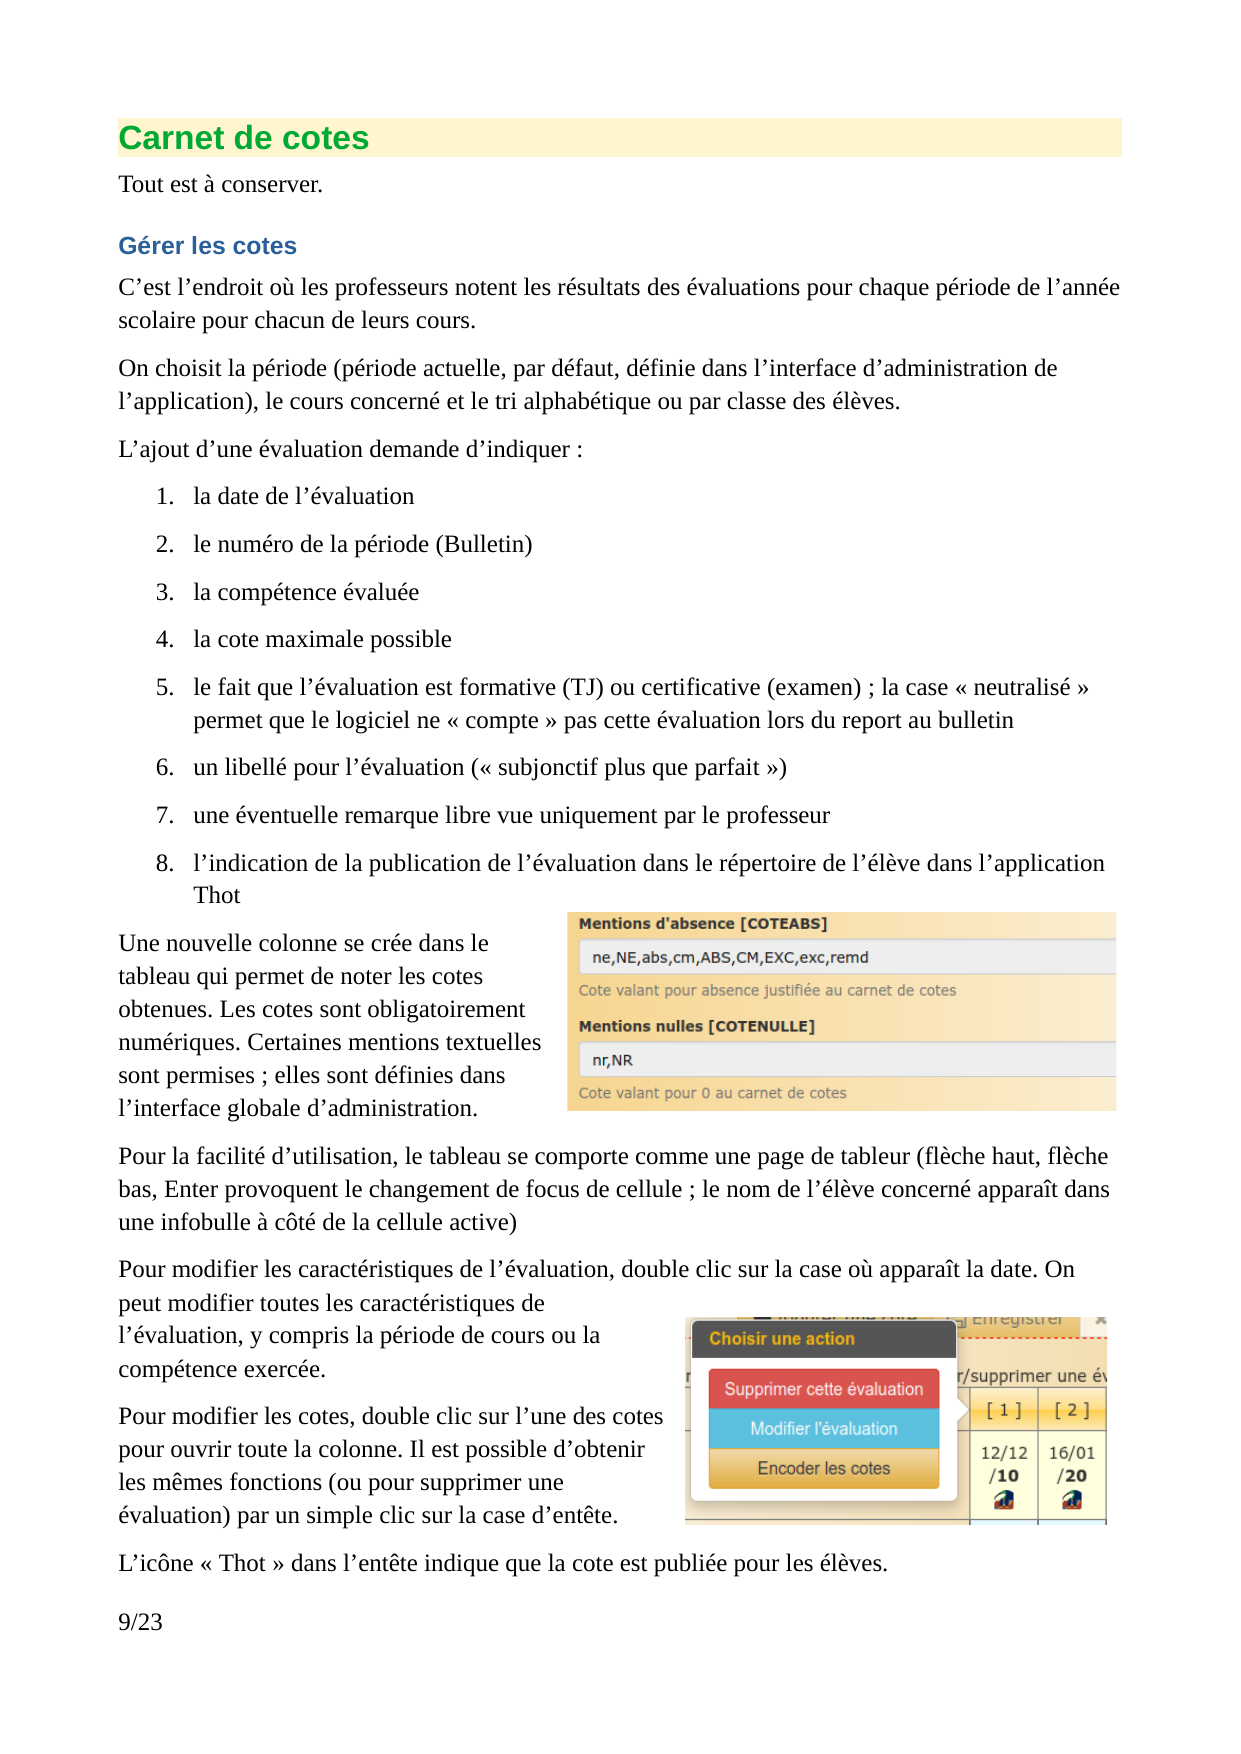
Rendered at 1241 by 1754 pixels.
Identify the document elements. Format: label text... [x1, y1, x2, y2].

text L’ajout d’une évaluation demande d’indiquer : [118, 434, 1122, 462]
text L’icône « Thot » dans l’entête indique que la cote est publiée pour les élèves. [118, 1548, 1122, 1577]
list l’indication de la publication de l’évaluation dans le répertoire de l’élève dans l’application Thot [156, 848, 1122, 909]
list le fait que l’évaluation est formative (TJ) ou certificative (examen) ; la case « neutralisé » permet que le logiciel ne « compte » pas cette évaluation lors du report au bulletin [156, 672, 1122, 733]
list la date de l’évaluation [156, 481, 1122, 510]
list le numéro de la période (Bulletin) [156, 529, 1122, 558]
list la compétence évaluée [156, 577, 1122, 605]
text Pour modifier les cotes, double clic sur l’une des cotes pour ouvrir toute la colonne. Il est possible d’obtenir les mêmes fonctions (ou pour supprimer une évaluation) par un simple clic sur la case d’entête. [118, 1401, 1122, 1529]
text Une nouvelle colonne se crée dans le tableau qui permet de noter les cotes obtenues. Les cotes sont obligatoirement numériques. Certaines mentions textuelles sont permises ; elles sont définies dans l’interface globale d’administration. [118, 928, 1122, 1122]
subtitle Gérer les cotes [118, 231, 1122, 260]
list un libellé pour l’évaluation (« subjonctif plus que parfait ») [156, 752, 1122, 781]
picture [685, 1317, 1108, 1525]
subtitle Carnet de cotes [118, 118, 1122, 157]
text Tout est à conserver. [118, 169, 1122, 198]
text Pour la facilité d’utilisation, le tableau se comporte comme une page de tableur (flèche haut, flèche bas, Enter provoquent le changement de focus de cellule ; le nom de l’élève concerné apparaît dans une infobulle à côté de la cellule active) [118, 1141, 1122, 1236]
list une éventuelle remarque libre vue uniquement par le professeur [156, 800, 1122, 829]
text On choisit la période (période actuelle, par défaut, définie dans l’interface d’administration de l’application), le cours concerné et le tri alphabétique ou par classe des élèves. [118, 353, 1122, 415]
text C’est l’endroit où les professeurs notent les résultats des évaluations pour chaque période de l’année scolaire pour chacun de leurs cours. [118, 272, 1122, 334]
list la cote maximale possible [156, 624, 1122, 653]
text Pour modifier les caractéristiques de l’évaluation, double clic sur la case où apparaît la date. On peut modifier toutes les caractéristiques de l’évaluation, y compris la période de cours ou la compétence exercée. [118, 1254, 1122, 1382]
picture [567, 912, 1117, 1111]
